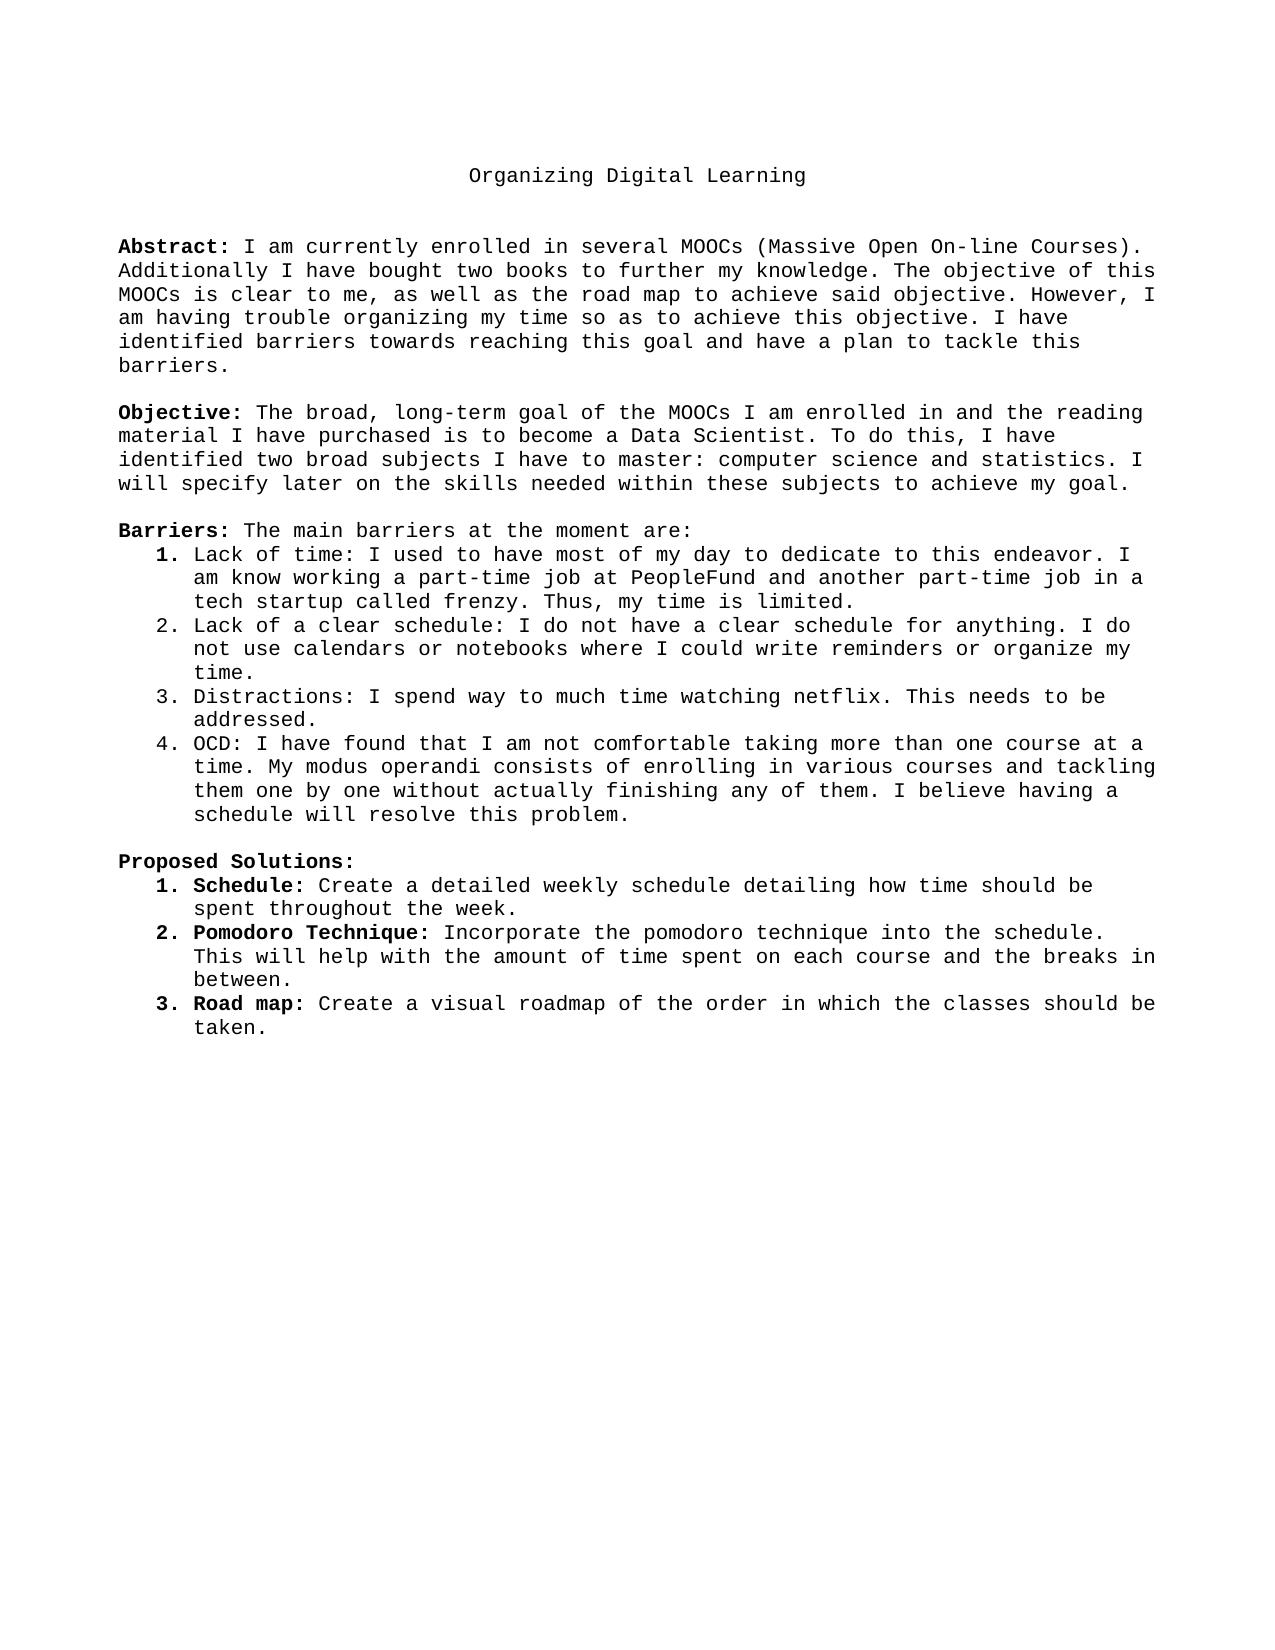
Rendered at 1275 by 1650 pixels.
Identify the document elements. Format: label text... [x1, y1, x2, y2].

text Barriers: The main barriers at the moment are: [118, 520, 1157, 544]
list OCD: I have found that I am not comfortable taking more than one course at a time. My modus operandi consists of enrolling in various courses and tackling them one by one without actually finishing any of them. I believe having a schedule will resolve this problem. [156, 733, 1157, 827]
text Abstract: I am currently enrolled in several MOOCs (Massive Open On-line Courses). Additionally I have bought two books to further my knowledge. The objective of this MOOCs is clear to me, as well as the road map to achieve said objective. However, I am having trouble organizing my time so as to achieve this objective. I have identified barriers towards reaching this goal and have a plan to tackle this barriers. [118, 236, 1157, 378]
list Schedule: Create a detailed weekly schedule detailing how time should be spent throughout the week. [156, 875, 1157, 922]
list Lack of time: I used to have most of my day to dedicate to this endeavor. I am know working a part-time job at PeopleFund and another part-time job in a tech startup called frenzy. Thus, my time is limited. [156, 544, 1157, 615]
list Pomodoro Technique: Incorporate the pomodoro technique into the schedule. This will help with the amount of time spent on each course and the breaks in between. [156, 922, 1157, 993]
list Lack of a clear schedule: I do not have a clear schedule for anything. I do not use calendars or notebooks where I could write reminders or organize my time. [156, 615, 1157, 686]
list Distractions: I spend way to much time watching netflix. This needs to be addressed. [156, 686, 1157, 733]
text Organizing Digital Learning [118, 165, 1157, 189]
list Road map: Create a visual roadmap of the order in which the classes should be taken. [156, 993, 1157, 1040]
text Proposed Solutions: [118, 851, 1157, 875]
text Objective: The broad, long-term goal of the MOOCs I am enrolled in and the reading material I have purchased is to become a Data Scientist. To do this, I have identified two broad subjects I have to master: computer science and statistics. I will specify later on the skills needed within these subjects to achieve my goal. [118, 402, 1157, 496]
